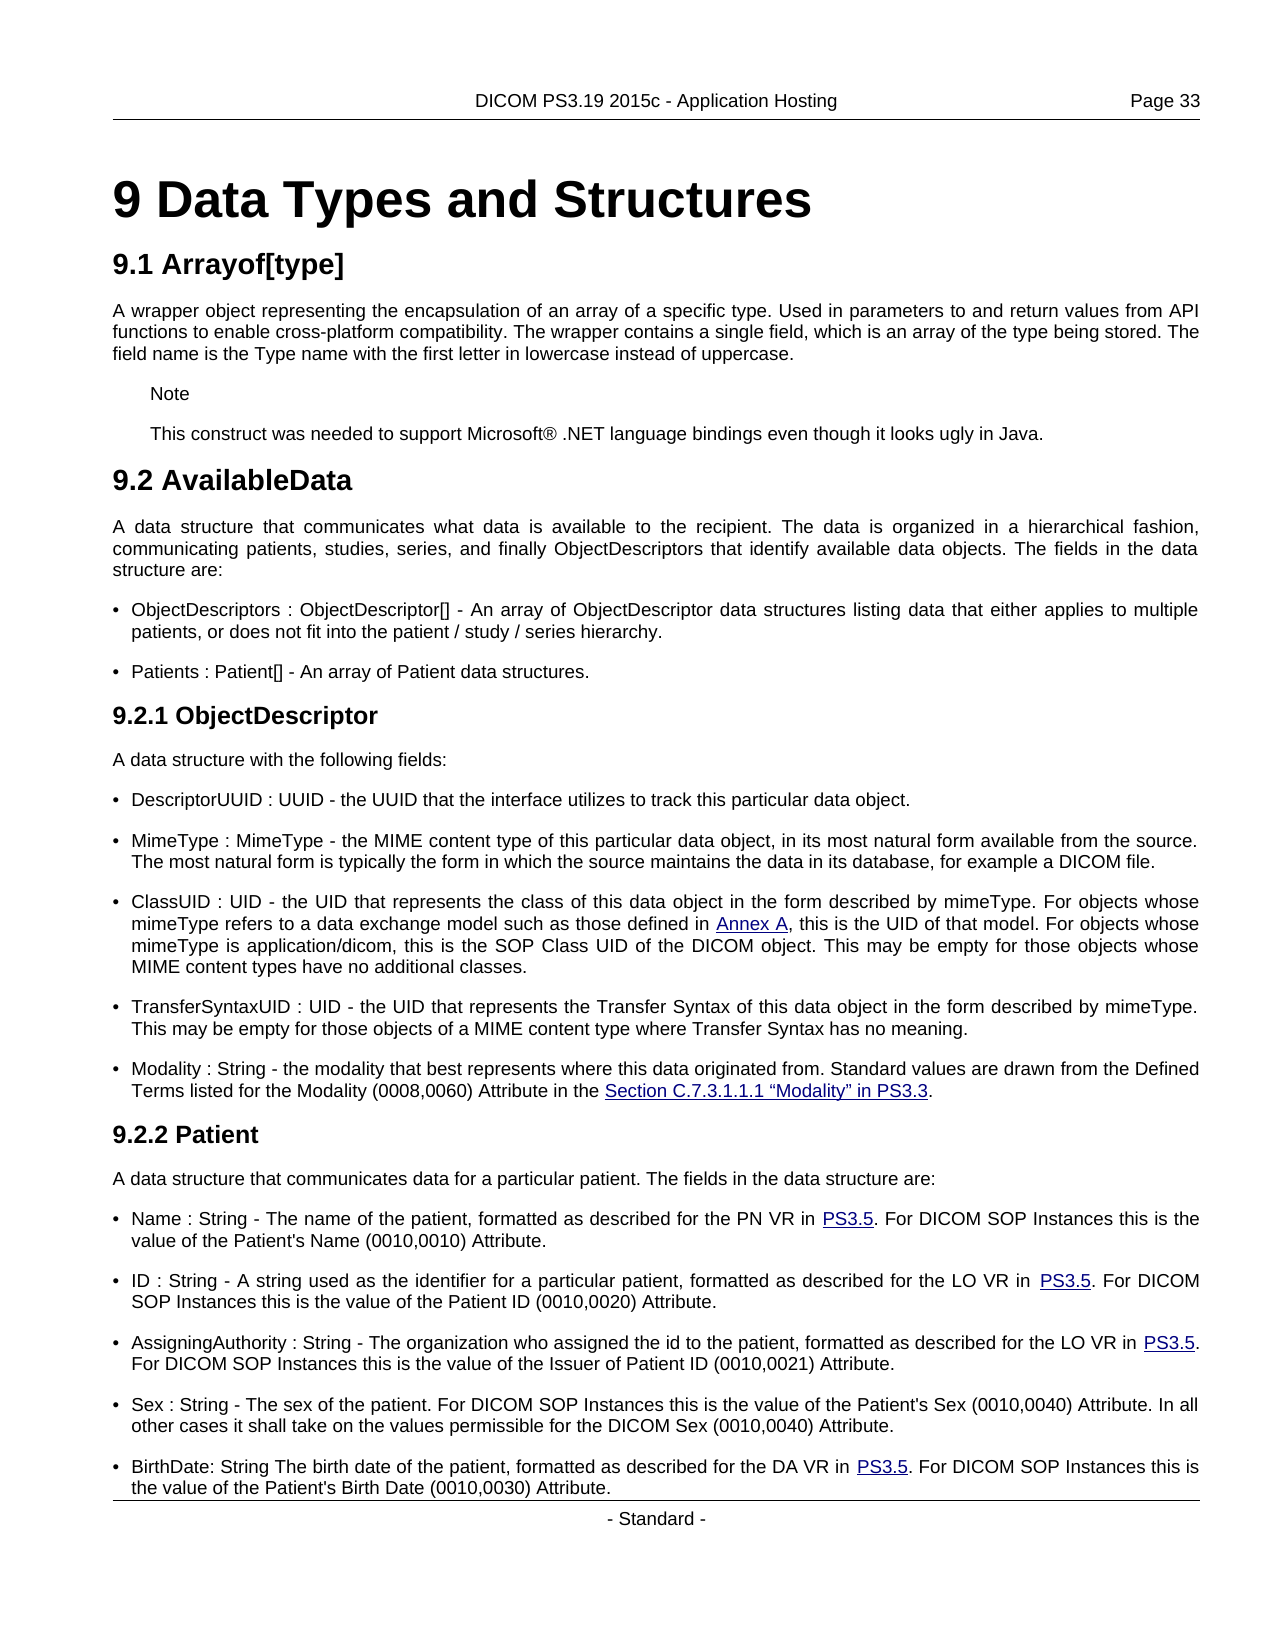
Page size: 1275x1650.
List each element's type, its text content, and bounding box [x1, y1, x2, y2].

text 9.1 Arrayof[type] [112, 247, 1200, 281]
text A data structure that communicates data for a particular patient. The fields in the data structure are: [112, 1168, 1200, 1189]
list DescriptorUUID : UUID - the UUID that the interface utilizes to track this particular data object. [112, 789, 1200, 811]
list Patients : Patient[] - An array of Patient data structures. [112, 661, 1200, 683]
list TransferSyntaxUID : UID - the UID that represents the Transfer Syntax of this data object in the form described by mimeType. This may be empty for those objects of a MIME content type where Transfer Syntax has no meaning. [112, 996, 1200, 1039]
text A wrapper object representing the encapsulation of an array of a specific type. Used in parameters to and return values from API functions to enable cross-platform compatibility. The wrapper contains a single field, which is an array of the type being stored. The field name is the Type name with the first letter in lowercase instead of uppercase. [112, 299, 1200, 364]
list ClassUID : UID - the UID that represents the class of this data object in the form described by mimeType. For objects whose mimeType refers to a data exchange model such as those defined in Annex A, this is the UID of that model. For objects whose mimeType is application/dicom, this is the SOP Class UID of the DICOM object. This may be empty for those objects whose MIME content types have no additional classes. [112, 891, 1200, 978]
text Note [150, 383, 1162, 404]
list Sex : String - The sex of the patient. For DICOM SOP Instances this is the value of the Patient's Sex (0010,0040) Attribute. In all other cases it shall take on the values permissible for the DICOM Sex (0010,0040) Attribute. [112, 1393, 1200, 1437]
list Name : String - The name of the patient, formatted as described for the PN VR in PS3.5. For DICOM SOP Instances this is the value of the Patient's Name (0010,0010) Attribute. [112, 1208, 1200, 1251]
list AssigningAuthority : String - The organization who assigned the id to the patient, formatted as described for the LO VR in PS3.5. For DICOM SOP Instances this is the value of the Issuer of Patient ID (0010,0021) Attribute. [112, 1332, 1200, 1375]
list Modality : String - the modality that best represents where this data originated from. Standard values are drawn from the Defined Terms listed for the Modality (0008,0060) Attribute in the Section C.7.3.1.1.1 “Modality” in PS3.3. [112, 1058, 1200, 1101]
text 9.2 AvailableData [112, 463, 1200, 497]
list MimeType : MimeType - the MIME content type of this particular data object, in its most natural form available from the source. The most natural form is typically the form in which the source maintains the data in its database, for example a DICOM file. [112, 829, 1200, 873]
text A data structure with the following fields: [112, 749, 1200, 770]
list ObjectDescriptors : ObjectDescriptor[] - An array of ObjectDescriptor data structures listing data that either applies to multiple patients, or does not fit into the patient / study / series hierarchy. [112, 599, 1200, 642]
text 9 Data Types and Structures [112, 169, 1200, 228]
text 9.2.1 ObjectDescriptor [112, 701, 1200, 730]
list BirthDate: String The birth date of the patient, formatted as described for the DA VR in PS3.5. For DICOM SOP Instances this is the value of the Patient's Birth Date (0010,0030) Attribute. [112, 1455, 1200, 1498]
text 9.2.2 Patient [112, 1120, 1200, 1149]
list ID : String - A string used as the identifier for a particular patient, formatted as described for the LO VR in PS3.5. For DICOM SOP Instances this is the value of the Patient ID (0010,0020) Attribute. [112, 1270, 1200, 1313]
text A data structure that communicates what data is available to the recipient. The data is organized in a hierarchical fashion, communicating patients, studies, series, and finally ObjectDescriptors that identify available data objects. The fields in the data structure are: [112, 516, 1200, 580]
text This construct was needed to support Microsoft® .NET language bindings even though it looks ugly in Java. [150, 423, 1162, 445]
